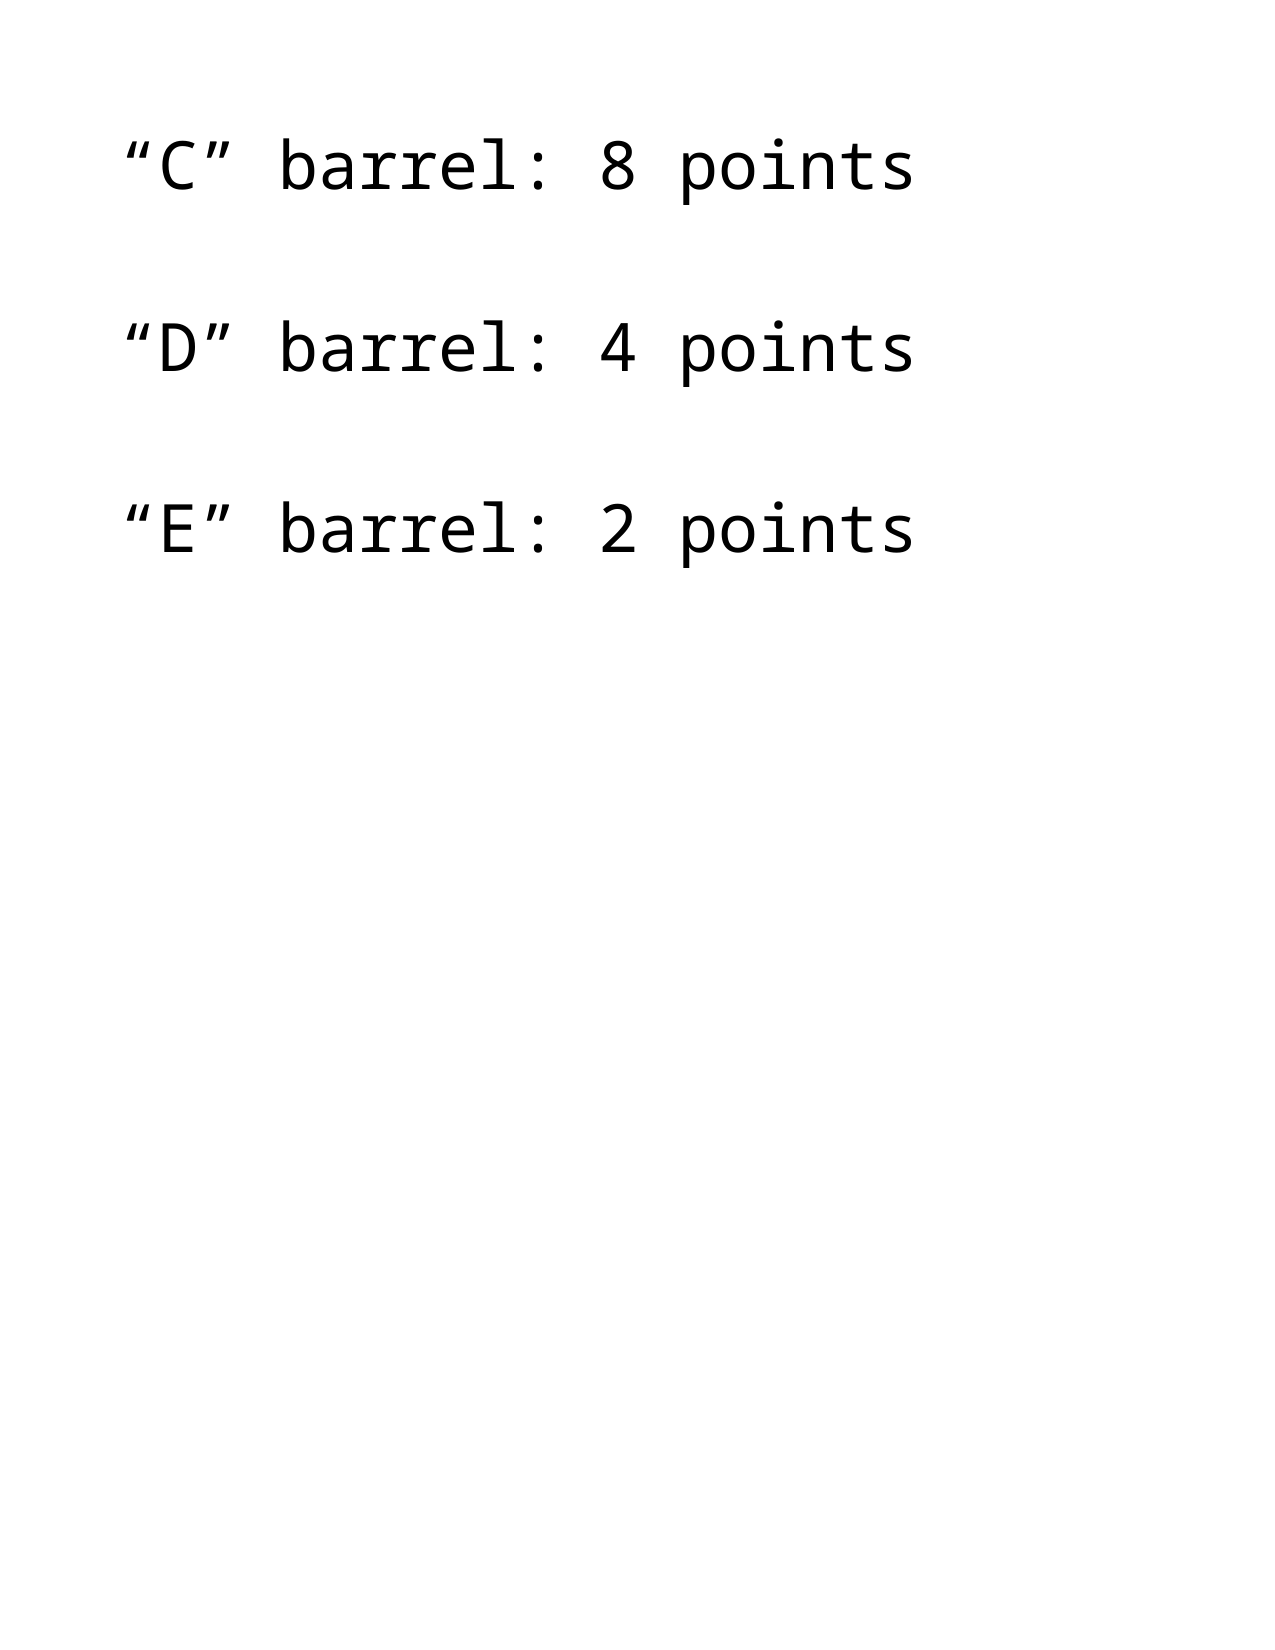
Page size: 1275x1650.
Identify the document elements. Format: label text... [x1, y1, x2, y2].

text “C” barrel: 8 points [118, 118, 1157, 209]
text “E” barrel: 2 points [118, 481, 1157, 572]
text “D” barrel: 4 points [118, 300, 1157, 391]
